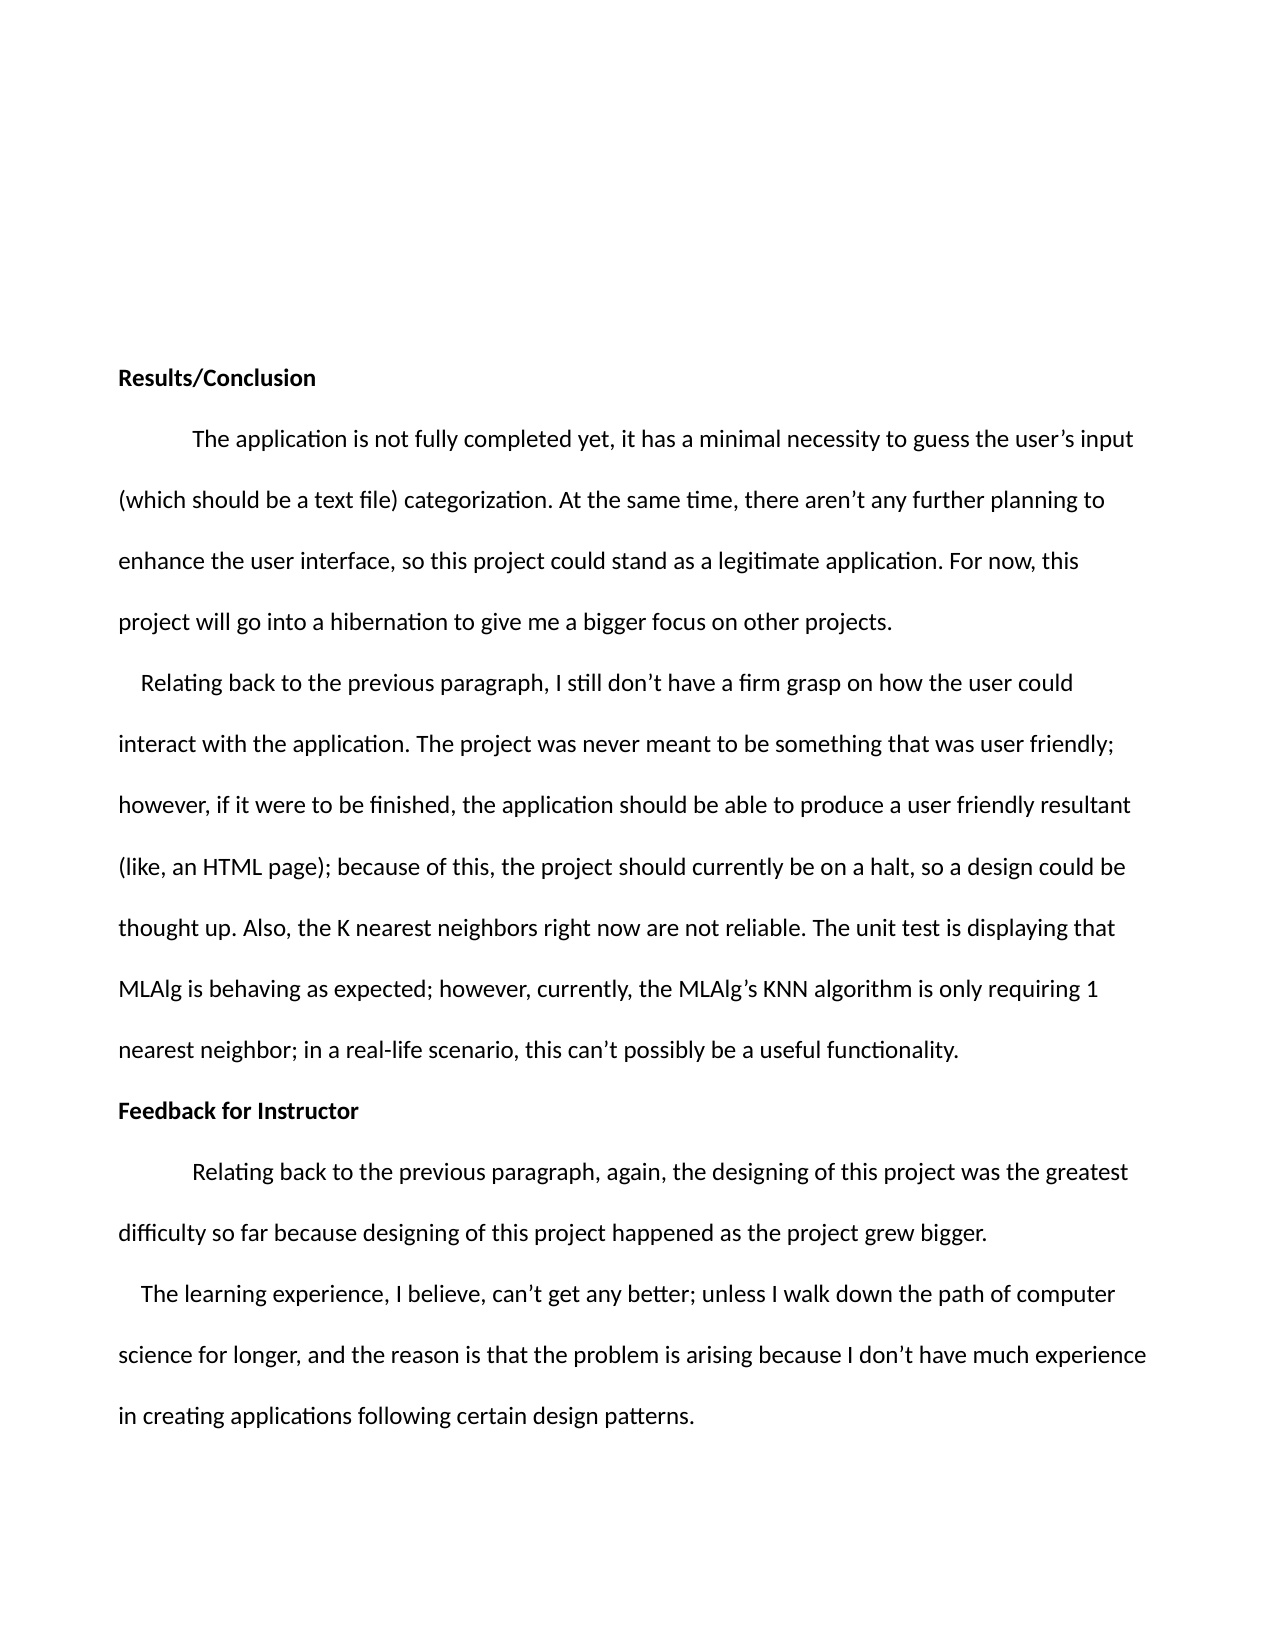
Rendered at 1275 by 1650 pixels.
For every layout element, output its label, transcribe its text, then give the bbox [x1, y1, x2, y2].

text The learning experience, I believe, can’t get any better; unless I walk down the path of computer science for longer, and the reason is that the problem is arising because I don’t have much experience in creating applications following certain design patterns. [118, 1278, 1157, 1431]
text Relating back to the previous paragraph, I still don’t have a firm grasp on how the user could interact with the application. The project was never meant to be something that was user friendly; however, if it were to be finished, the application should be able to produce a user friendly resultant (like, an HTML page); because of this, the project should currently be on a halt, so a design could be thought up. Also, the K nearest neighbors right now are not reliable. The unit test is displaying that MLAlg is behaving as expected; however, currently, the MLAlg’s KNN algorithm is only requiring 1 nearest neighbor; in a real-life scenario, this can’t possibly be a useful functionality. [118, 667, 1157, 1064]
text Results/Conclusion [118, 362, 1157, 393]
text The application is not fully completed yet, it has a minimal necessity to guess the user’s input (which should be a text file) categorization. At the same time, there aren’t any further planning to enhance the user interface, so this project could stand as a legitimate application. For now, this project will go into a hibernation to give me a bigger focus on other projects. [118, 423, 1157, 637]
text Relating back to the previous paragraph, again, the designing of this project was the greatest difficulty so far because designing of this project happened as the project grew bigger. [118, 1156, 1157, 1247]
text Feedback for Instructor [118, 1095, 1157, 1125]
